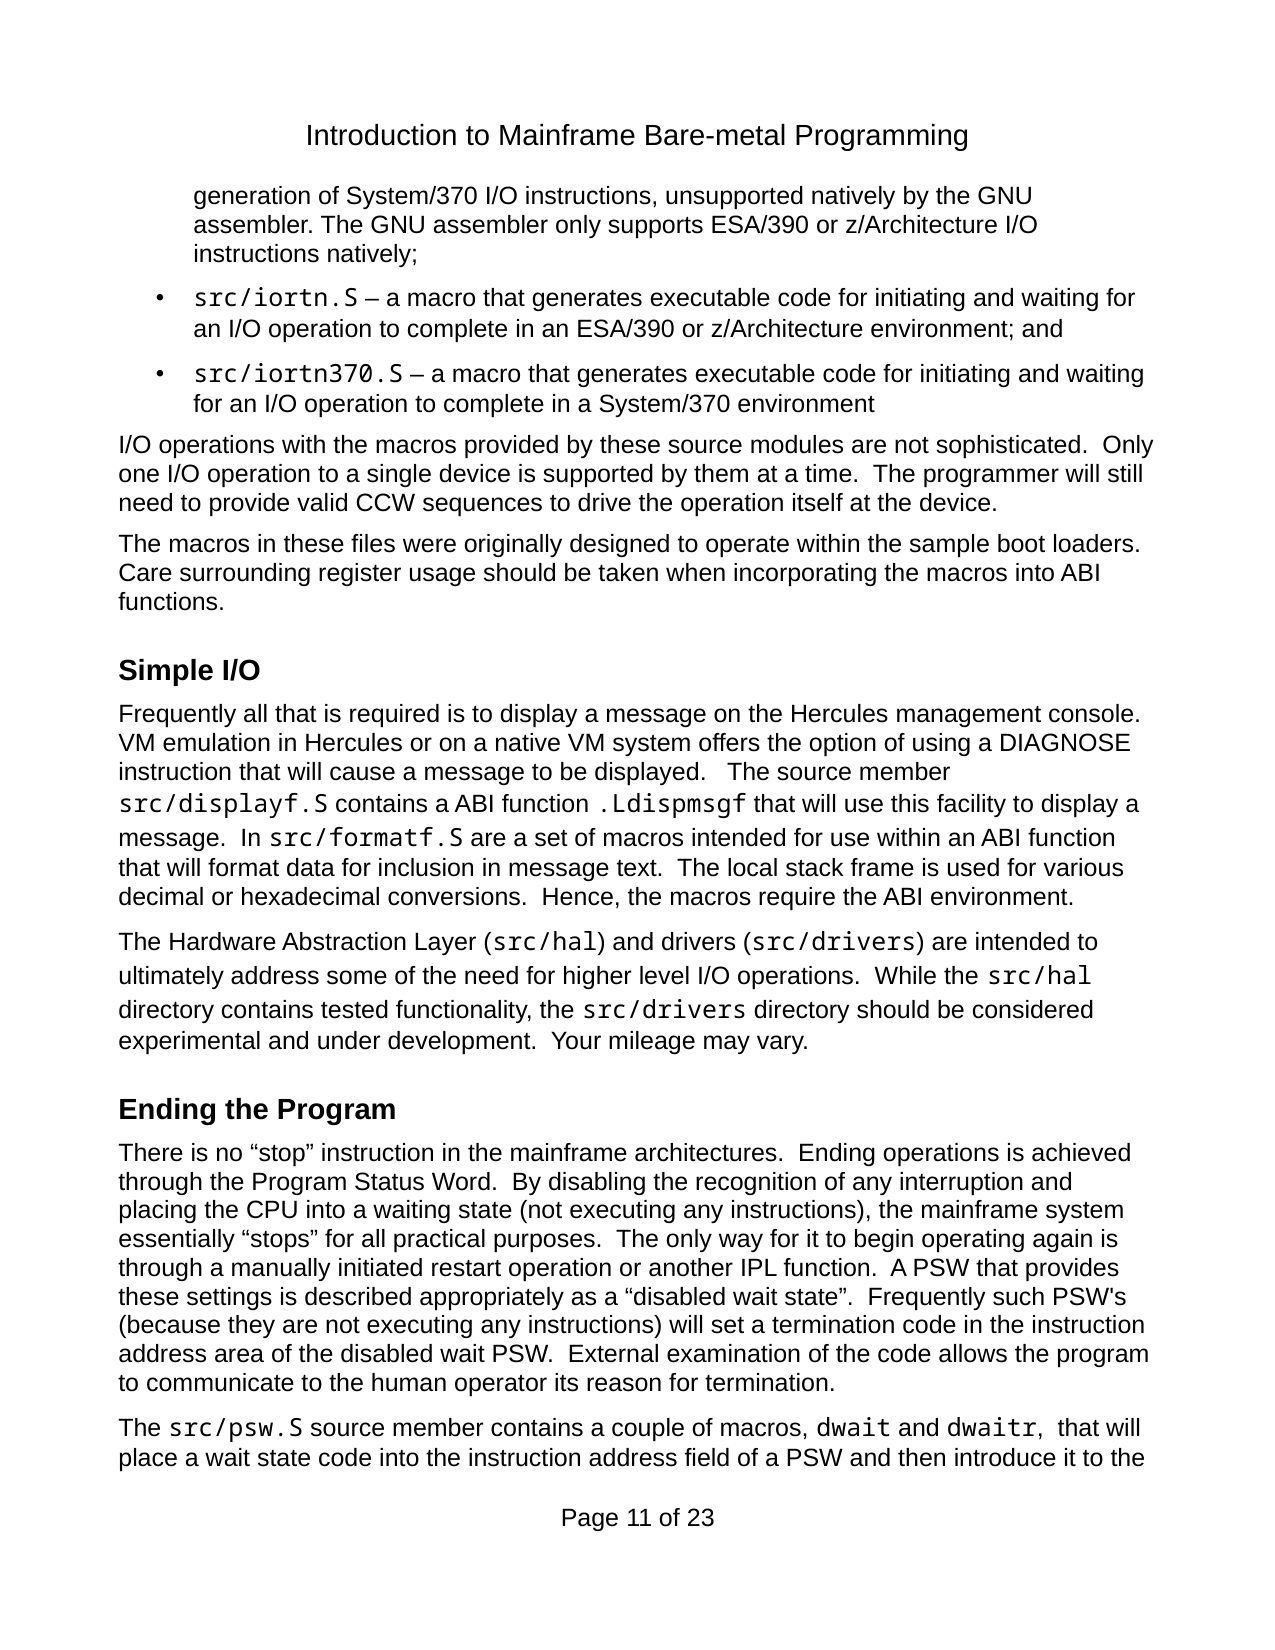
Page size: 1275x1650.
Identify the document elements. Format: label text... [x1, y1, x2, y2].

text Frequently all that is required is to display a message on the Hercules management console. VM emulation in Hercules or on a native VM system offers the option of using a DIAGNOSE instruction that will cause a message to be displayed. The source member src/displayf.S contains a ABI function .Ldispmsgf that will use this facility to display a message. In src/formatf.S are a set of macros intended for use within an ABI function that will format data for inclusion in message text. The local stack frame is used for various decimal or hexadecimal conversions. Hence, the macros require the ABI environment. [118, 699, 1157, 911]
text The Hardware Abstraction Layer (src/hal) and drivers (src/drivers) are intended to ultimately address some of the need for higher level I/O operations. While the src/hal directory contains tested functionality, the src/drivers directory should be considered experimental and under development. Your mileage may vary. [118, 923, 1157, 1054]
list src/iortn370.S – a macro that generates executable code for initiating and waiting for an I/O operation to complete in a System/370 environment [156, 355, 1157, 418]
text I/O operations with the macros provided by these source modules are not sophisticated. Only one I/O operation to a single device is supported by them at a time. The programmer will still need to provide valid CCW sequences to drive the operation itself at the device. [118, 431, 1157, 517]
subtitle Simple I/O [118, 653, 1157, 687]
text The macros in these files were originally designed to operate within the sample boot loaders. Care surrounding register usage should be taken when incorporating the macros into ABI functions. [118, 529, 1157, 616]
list src/iortn.S – a macro that generates executable code for initiating and waiting for an I/O operation to complete in an ESA/390 or z/Architecture environment; and [156, 280, 1157, 343]
text There is no “stop” instruction in the mainframe architectures. Ending operations is achieved through the Program Status Word. By disabling the recognition of any interruption and placing the CPU into a waiting state (not executing any instructions), the mainframe system essentially “stops” for all practical purposes. The only way for it to begin operating again is through a manually initiated restart operation or another IPL function. A PSW that provides these settings is described appropriately as a “disabled wait state”. Frequently such PSW's (because they are not executing any instructions) will set a termination code in the instruction address area of the disabled wait PSW. External examination of the code allows the program to communicate to the human operator its reason for termination. [118, 1138, 1157, 1397]
text The src/psw.S source member contains a couple of macros, dwait and dwaitr, that will place a wait state code into the instruction address field of a PSW and then introduce it to the [118, 1409, 1157, 1472]
list generation of System/370 I/O instructions, unsupported natively by the GNU assembler. The GNU assembler only supports ESA/390 or z/Architecture I/O instructions natively; [156, 181, 1157, 267]
subtitle Ending the Program [118, 1092, 1157, 1125]
